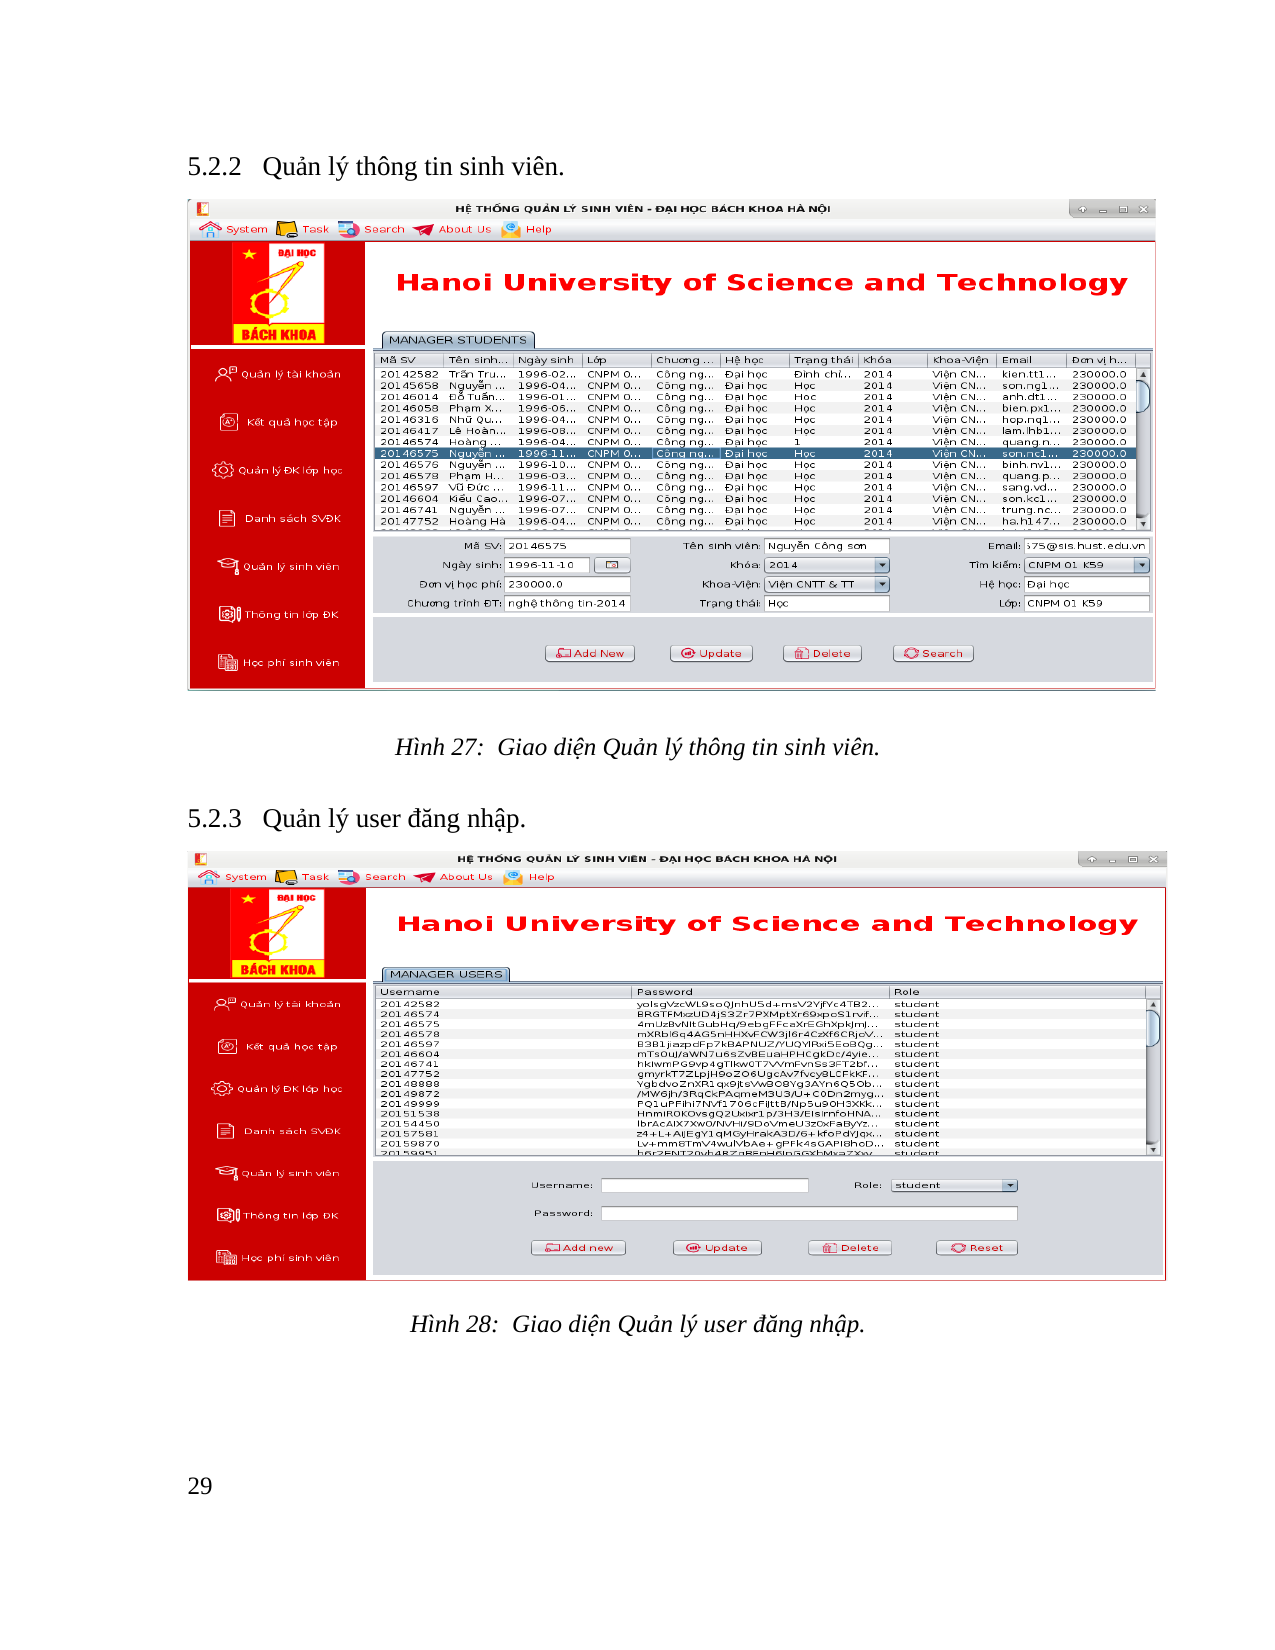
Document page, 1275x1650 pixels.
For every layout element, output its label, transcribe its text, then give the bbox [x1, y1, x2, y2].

picture [187, 851, 1168, 1281]
subtitle Quản lý user đăng nhập. [187, 802, 1087, 833]
text Hình 28: Giao diện Quản lý user đăng nhập. [187, 1281, 1087, 1338]
text Hình 27: Giao diện Quản lý thông tin sinh viên. [187, 732, 1087, 760]
subtitle Quản lý thông tin sinh viên. [187, 150, 1087, 181]
picture [187, 199, 1156, 691]
